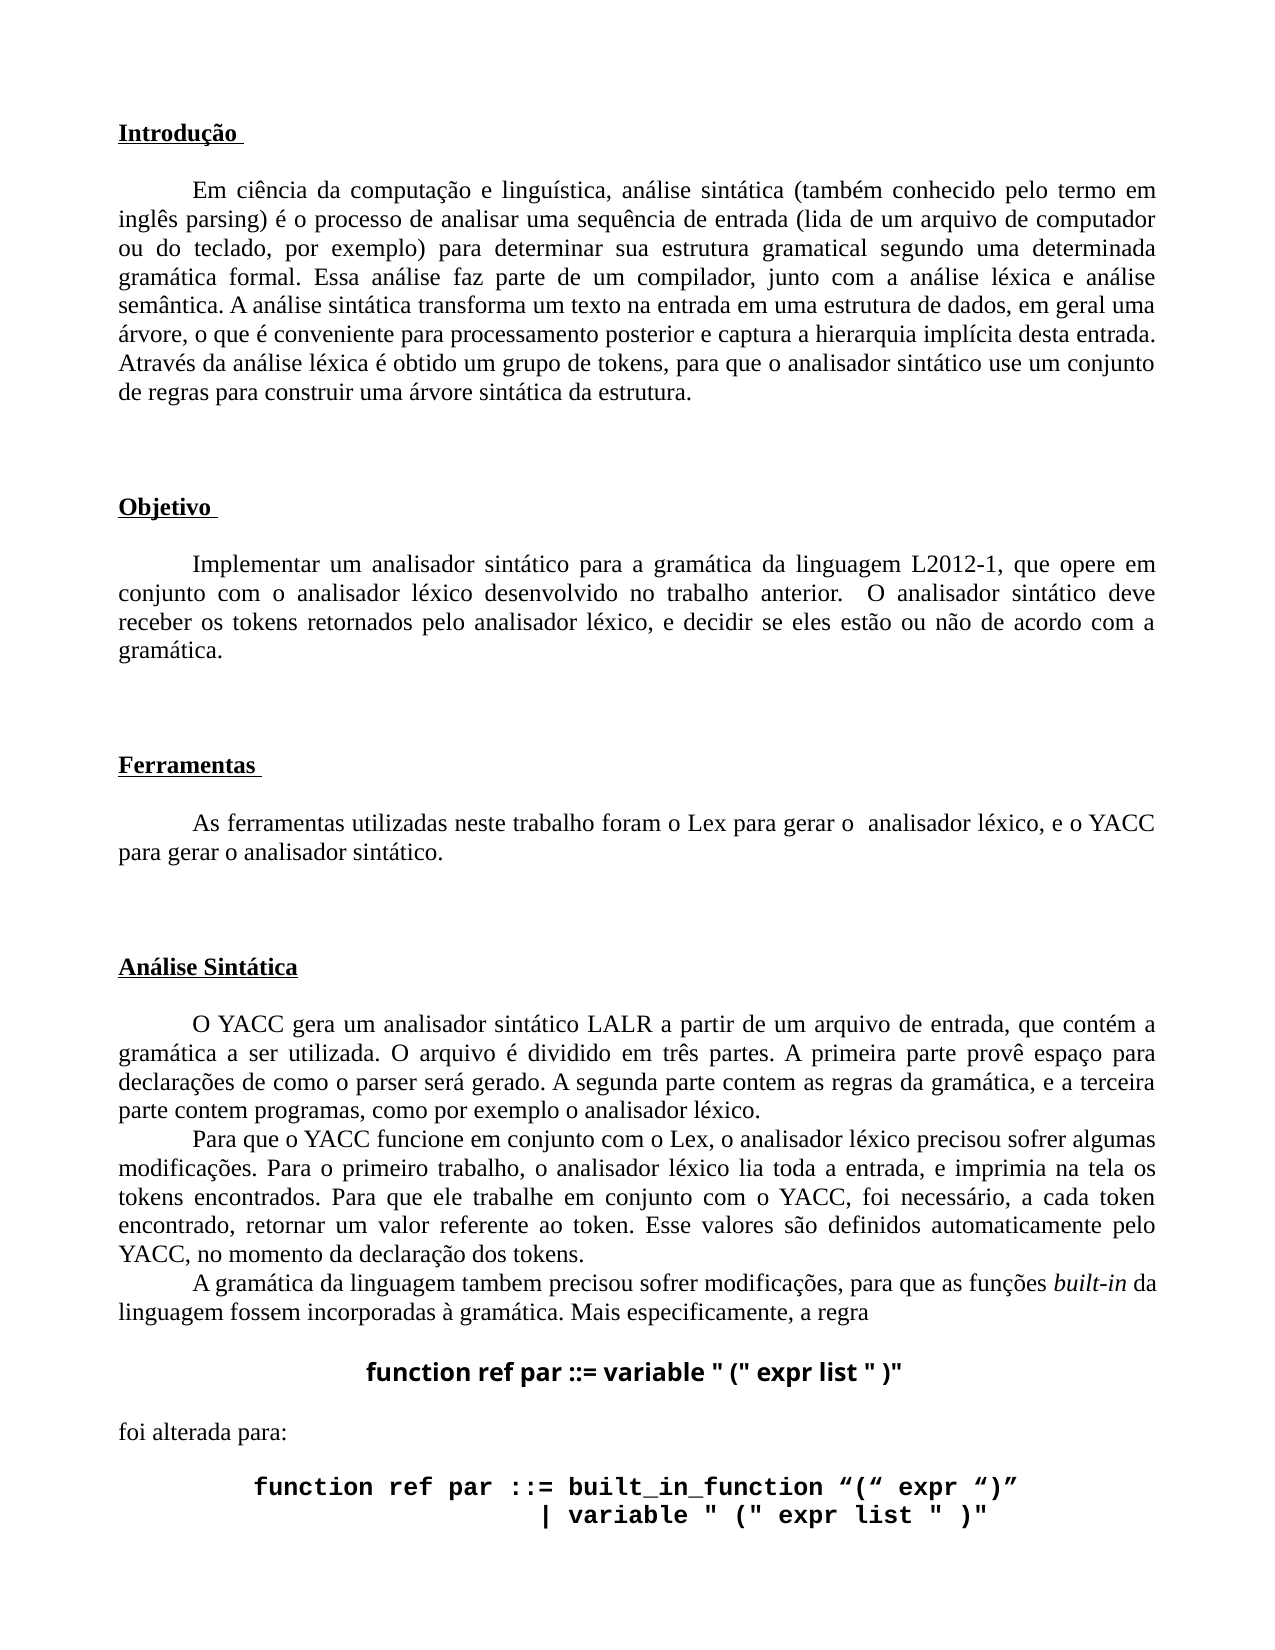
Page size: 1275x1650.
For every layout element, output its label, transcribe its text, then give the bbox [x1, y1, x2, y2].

text foi alterada para: [118, 1417, 1157, 1446]
text function ref par ::= built_in_function “(“ expr “)” [118, 1475, 1157, 1503]
text Objetivo [118, 492, 1157, 521]
text | variable " (" expr list " )" [118, 1503, 1157, 1531]
text As ferramentas utilizadas neste trabalho foram o Lex para gerar o analisador léxico, e o YACC para gerar o analisador sintático. [118, 808, 1157, 866]
text Para que o YACC funcione em conjunto com o Lex, o analisador léxico precisou sofrer algumas modificações. Para o primeiro trabalho, o analisador léxico lia toda a entrada, e imprimia na tela os tokens encontrados. Para que ele trabalhe em conjunto com o YACC, foi necessário, a cada token encontrado, retornar um valor referente ao token. Esse valores são definidos automaticamente pelo YACC, no momento da declaração dos tokens. [118, 1124, 1157, 1268]
text Ferramentas [118, 751, 1157, 779]
text Em ciência da computação e linguística, análise sintática (também conhecido pelo termo em inglês parsing) é o processo de analisar uma sequência de entrada (lida de um arquivo de computador ou do teclado, por exemplo) para determinar sua estrutura gramatical segundo uma determinada gramática formal. Essa análise faz parte de um compilador, junto com a análise léxica e análise semântica. A análise sintática transforma um texto na entrada em uma estrutura de dados, em geral uma árvore, o que é conveniente para processamento posterior e captura a hierarquia implícita desta entrada. Através da análise léxica é obtido um grupo de tokens, para que o analisador sintático use um conjunto de regras para construir uma árvore sintática da estrutura. [118, 176, 1157, 406]
text Análise Sintática [118, 952, 1157, 981]
text Introdução [118, 118, 1157, 147]
text O YACC gera um analisador sintático LALR a partir de um arquivo de entrada, que contém a gramática a ser utilizada. O arquivo é dividido em três partes. A primeira parte provê espaço para declarações de como o parser será gerado. A segunda parte contem as regras da gramática, e a terceira parte contem programas, como por exemplo o analisador léxico. [118, 1009, 1157, 1124]
text Implementar um analisador sintático para a gramática da linguagem L2012-1, que opere em conjunto com o analisador léxico desenvolvido no trabalho anterior. O analisador sintático deve receber os tokens retornados pelo analisador léxico, e decidir se eles estão ou não de acordo com a gramática. [118, 549, 1157, 664]
text A gramática da linguagem tambem precisou sofrer modificações, para que as funções built-in da linguagem fossem incorporadas à gramática. Mais especificamente, a regra [118, 1268, 1157, 1326]
text function ref par ::= variable " (" expr list " )" [118, 1354, 1157, 1388]
